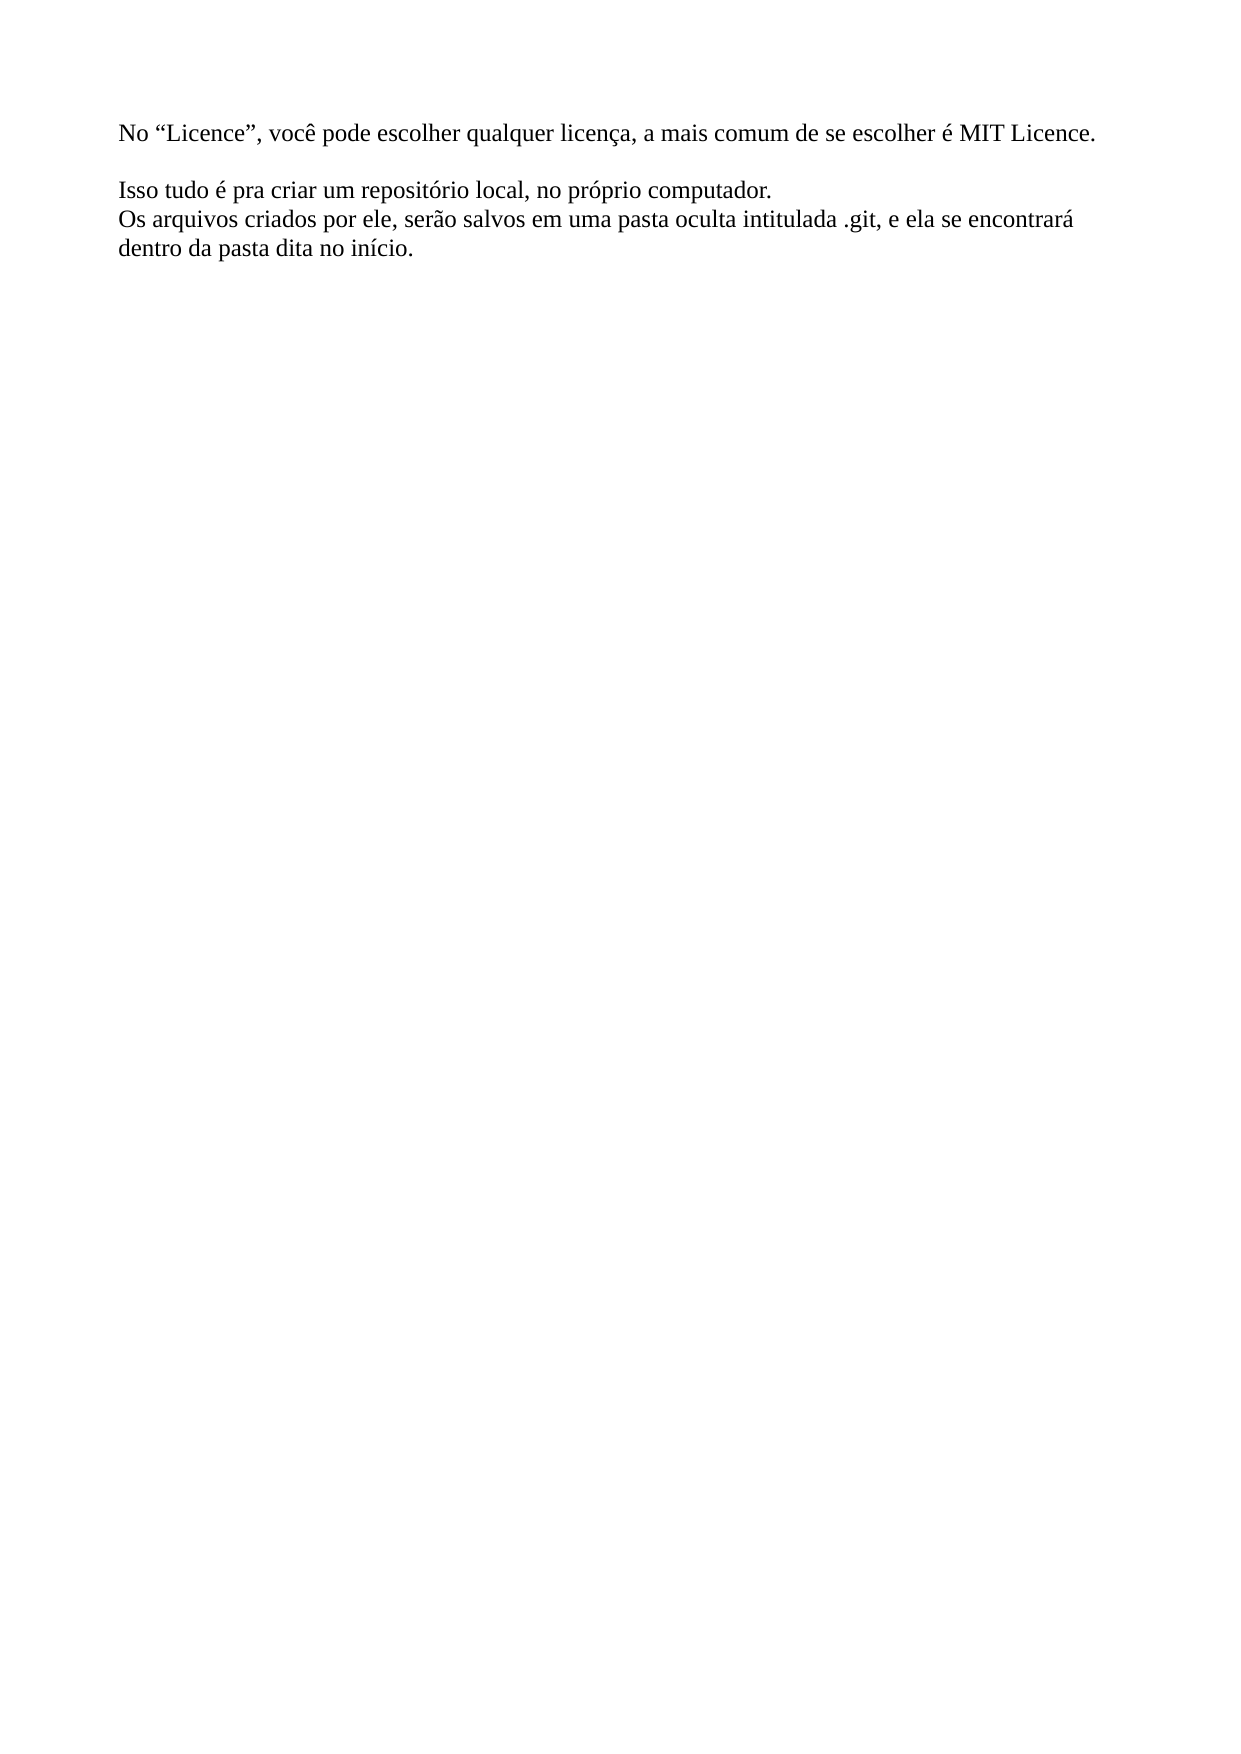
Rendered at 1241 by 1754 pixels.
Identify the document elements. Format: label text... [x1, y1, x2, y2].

text Os arquivos criados por ele, serão salvos em uma pasta oculta intitulada .git, e ela se encontrará dentro da pasta dita no início. [118, 204, 1122, 262]
text Isso tudo é pra criar um repositório local, no próprio computador. [118, 176, 1122, 204]
text No “Licence”, você pode escolher qualquer licença, a mais comum de se escolher é MIT Licence. [118, 118, 1122, 147]
